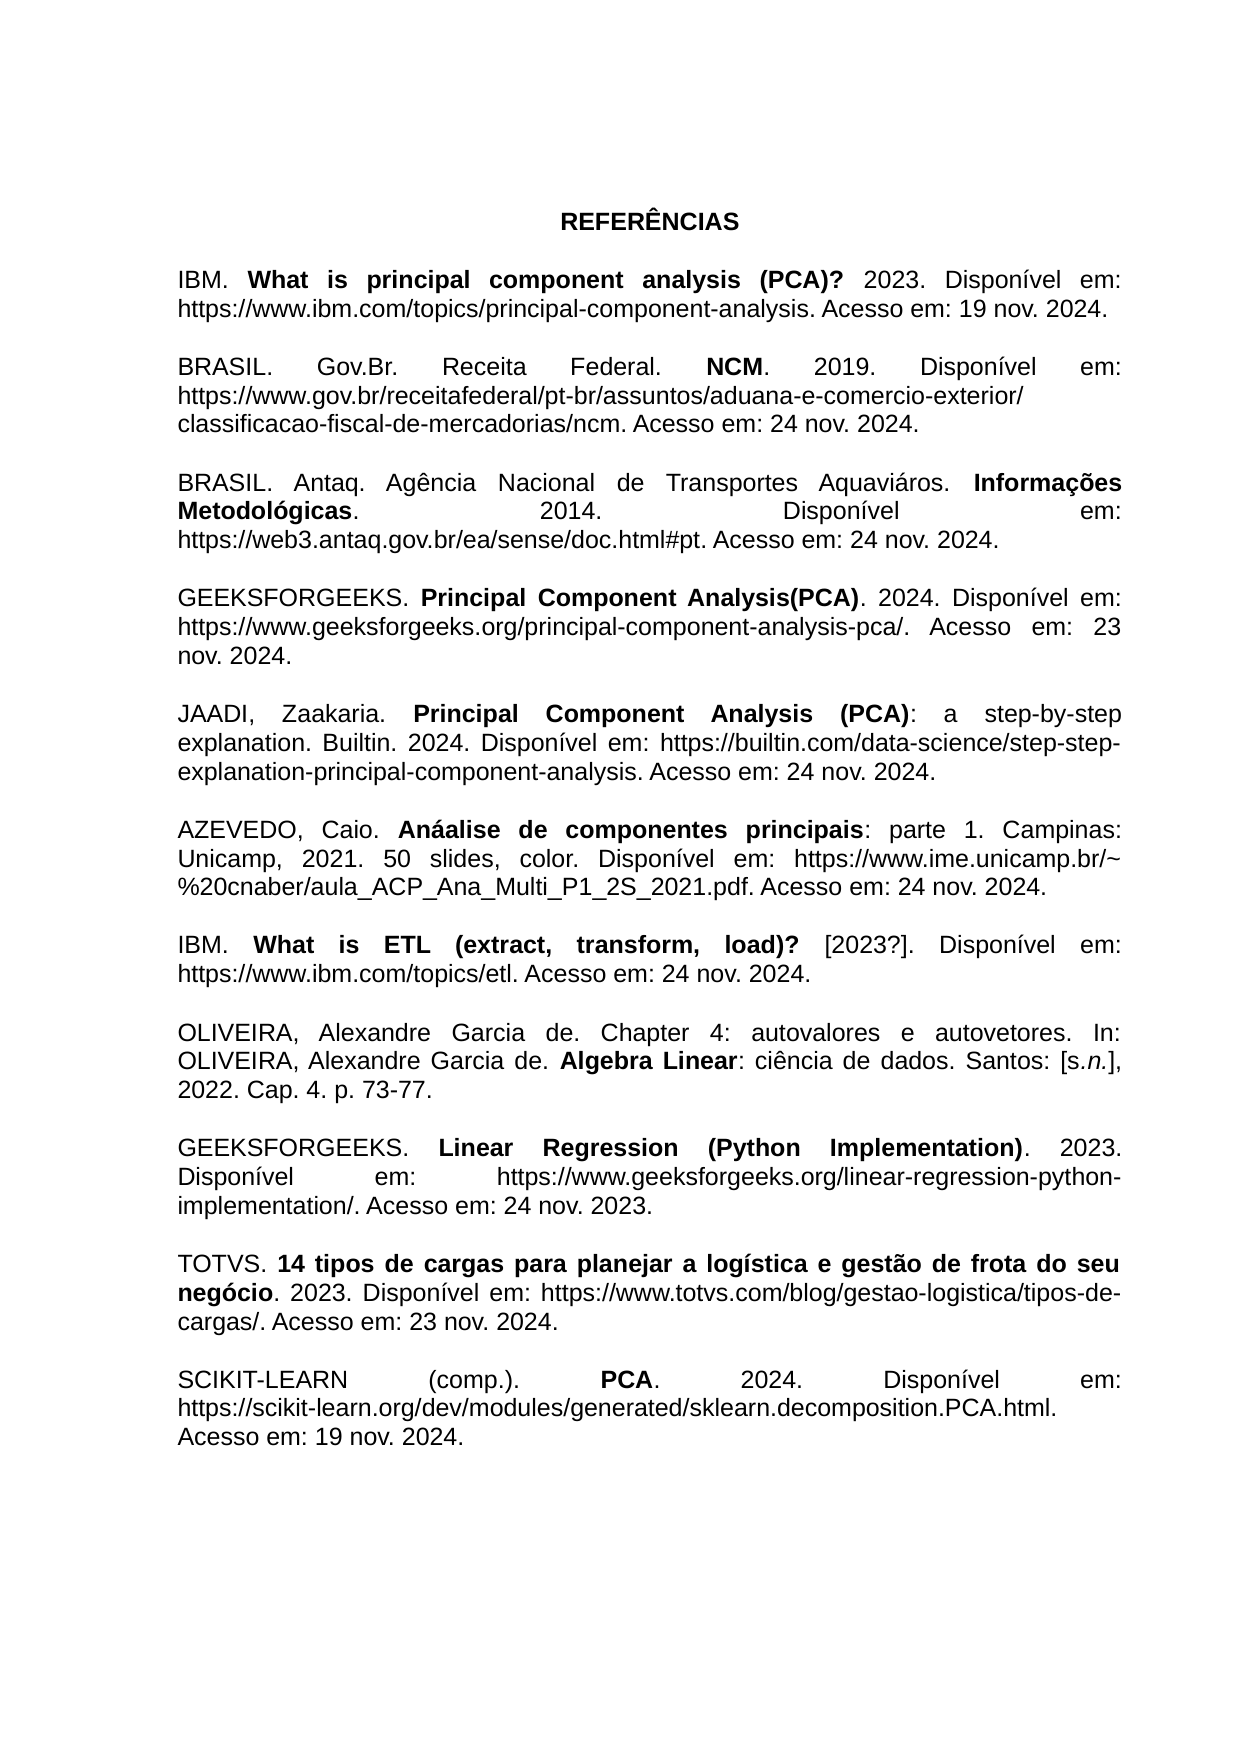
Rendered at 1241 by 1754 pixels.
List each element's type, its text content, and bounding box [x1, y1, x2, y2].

text IBM. What is principal component analysis (PCA)? 2023. Disponível em: https://www.ibm.com/topics/principal-component-analysis. Acesso em: 19 nov. 2024. [177, 265, 1122, 322]
text GEEKSFORGEEKS. Principal Component Analysis(PCA). 2024. Disponível em: https://www.geeksforgeeks.org/principal-component-analysis-pca/. Acesso em: 23 nov. 2024. [177, 583, 1122, 669]
text SCIKIT-LEARN (comp.). PCA. 2024. Disponível em: https://scikit-learn.org/dev/modules/generated/sklearn.decomposition.PCA.html. Acesso em: 19 nov. 2024. [177, 1365, 1122, 1451]
text IBM. What is ETL (extract, transform, load)? [2023?]. Disponível em: https://www.ibm.com/topics/etl. Acesso em: 24 nov. 2024. [177, 931, 1122, 988]
text TOTVS. 14 tipos de cargas para planejar a logística e gestão de frota do seu negócio. 2023. Disponível em: https://www.totvs.com/blog/gestao-logistica/tipos-de-cargas/. Acesso em: 23 nov. 2024. [177, 1249, 1122, 1335]
text BRASIL. Antaq. Agência Nacional de Transportes Aquaviáros. Informações Metodológicas. 2014. Disponível em: https://web3.antaq.gov.br/ea/sense/doc.html#pt. Acesso em: 24 nov. 2024. [177, 468, 1122, 554]
text OLIVEIRA, Alexandre Garcia de. Chapter 4: autovalores e autovetores. In: OLIVEIRA, Alexandre Garcia de. Algebra Linear: ciência de dados. Santos: [s.n.], 2022. Cap. 4. p. 73-77. [177, 1017, 1122, 1104]
text BRASIL. Gov.Br. Receita Federal. NCM. 2019. Disponível em: https://www.gov.br/receitafederal/pt-br/assuntos/aduana-e-comercio-exterior/classificacao-fiscal-de-mercadorias/ncm. Acesso em: 24 nov. 2024. [177, 352, 1122, 438]
text AZEVEDO, Caio. Anáalise de componentes principais: parte 1. Campinas: Unicamp, 2021. 50 slides, color. Disponível em: https://www.ime.unicamp.br/~%20cnaber/aula_ACP_Ana_Multi_P1_2S_2021.pdf. Acesso em: 24 nov. 2024. [177, 815, 1122, 901]
text GEEKSFORGEEKS. Linear Regression (Python Implementation). 2023. Disponível em: https://www.geeksforgeeks.org/linear-regression-python-implementation/. Acesso em: 24 nov. 2023. [177, 1133, 1122, 1219]
text JAADI, Zaakaria. Principal Component Analysis (PCA): a step-by-step explanation. Builtin. 2024. Disponível em: https://builtin.com/data-science/step-step-explanation-principal-component-analysis. Acesso em: 24 nov. 2024. [177, 699, 1122, 785]
subtitle REFERÊNCIAS [177, 207, 1122, 235]
